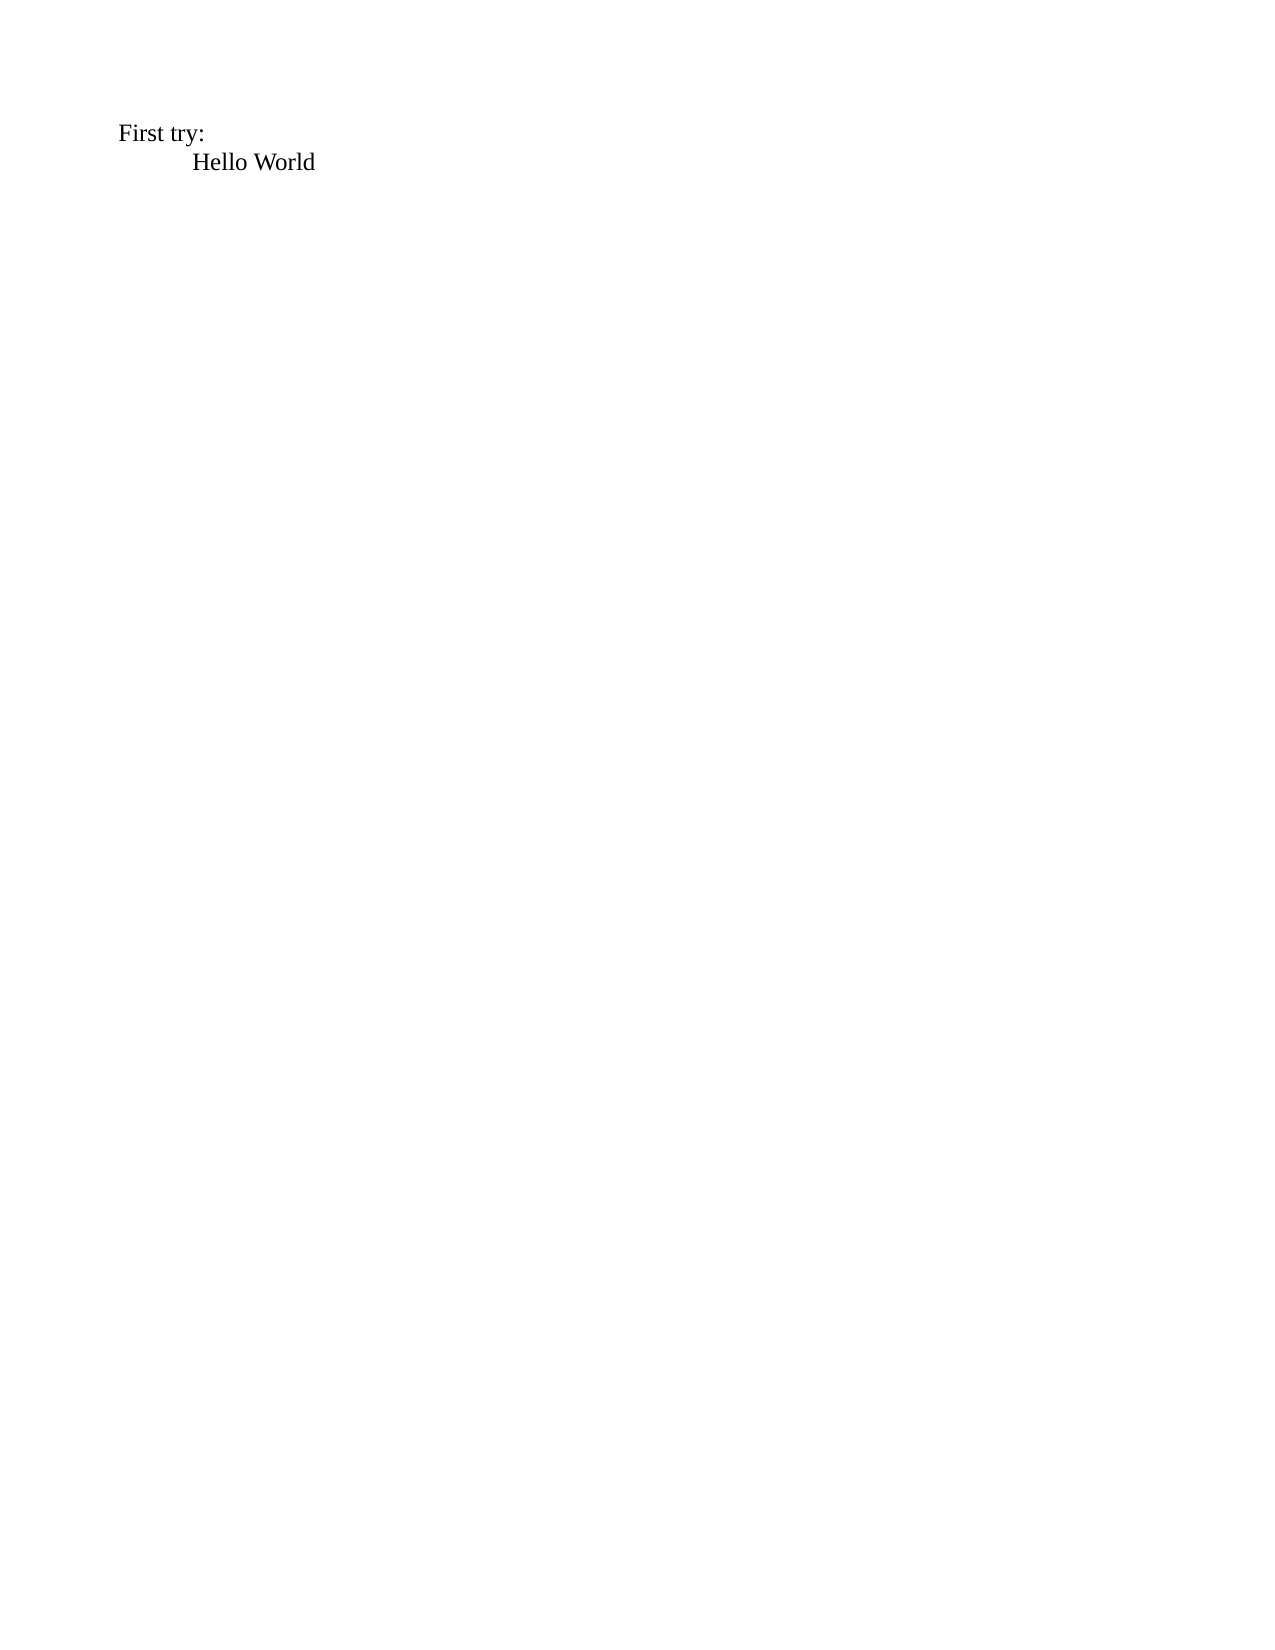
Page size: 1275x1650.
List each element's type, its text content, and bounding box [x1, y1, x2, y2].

text First try: [118, 118, 1157, 147]
text Hello World [118, 147, 1157, 176]
